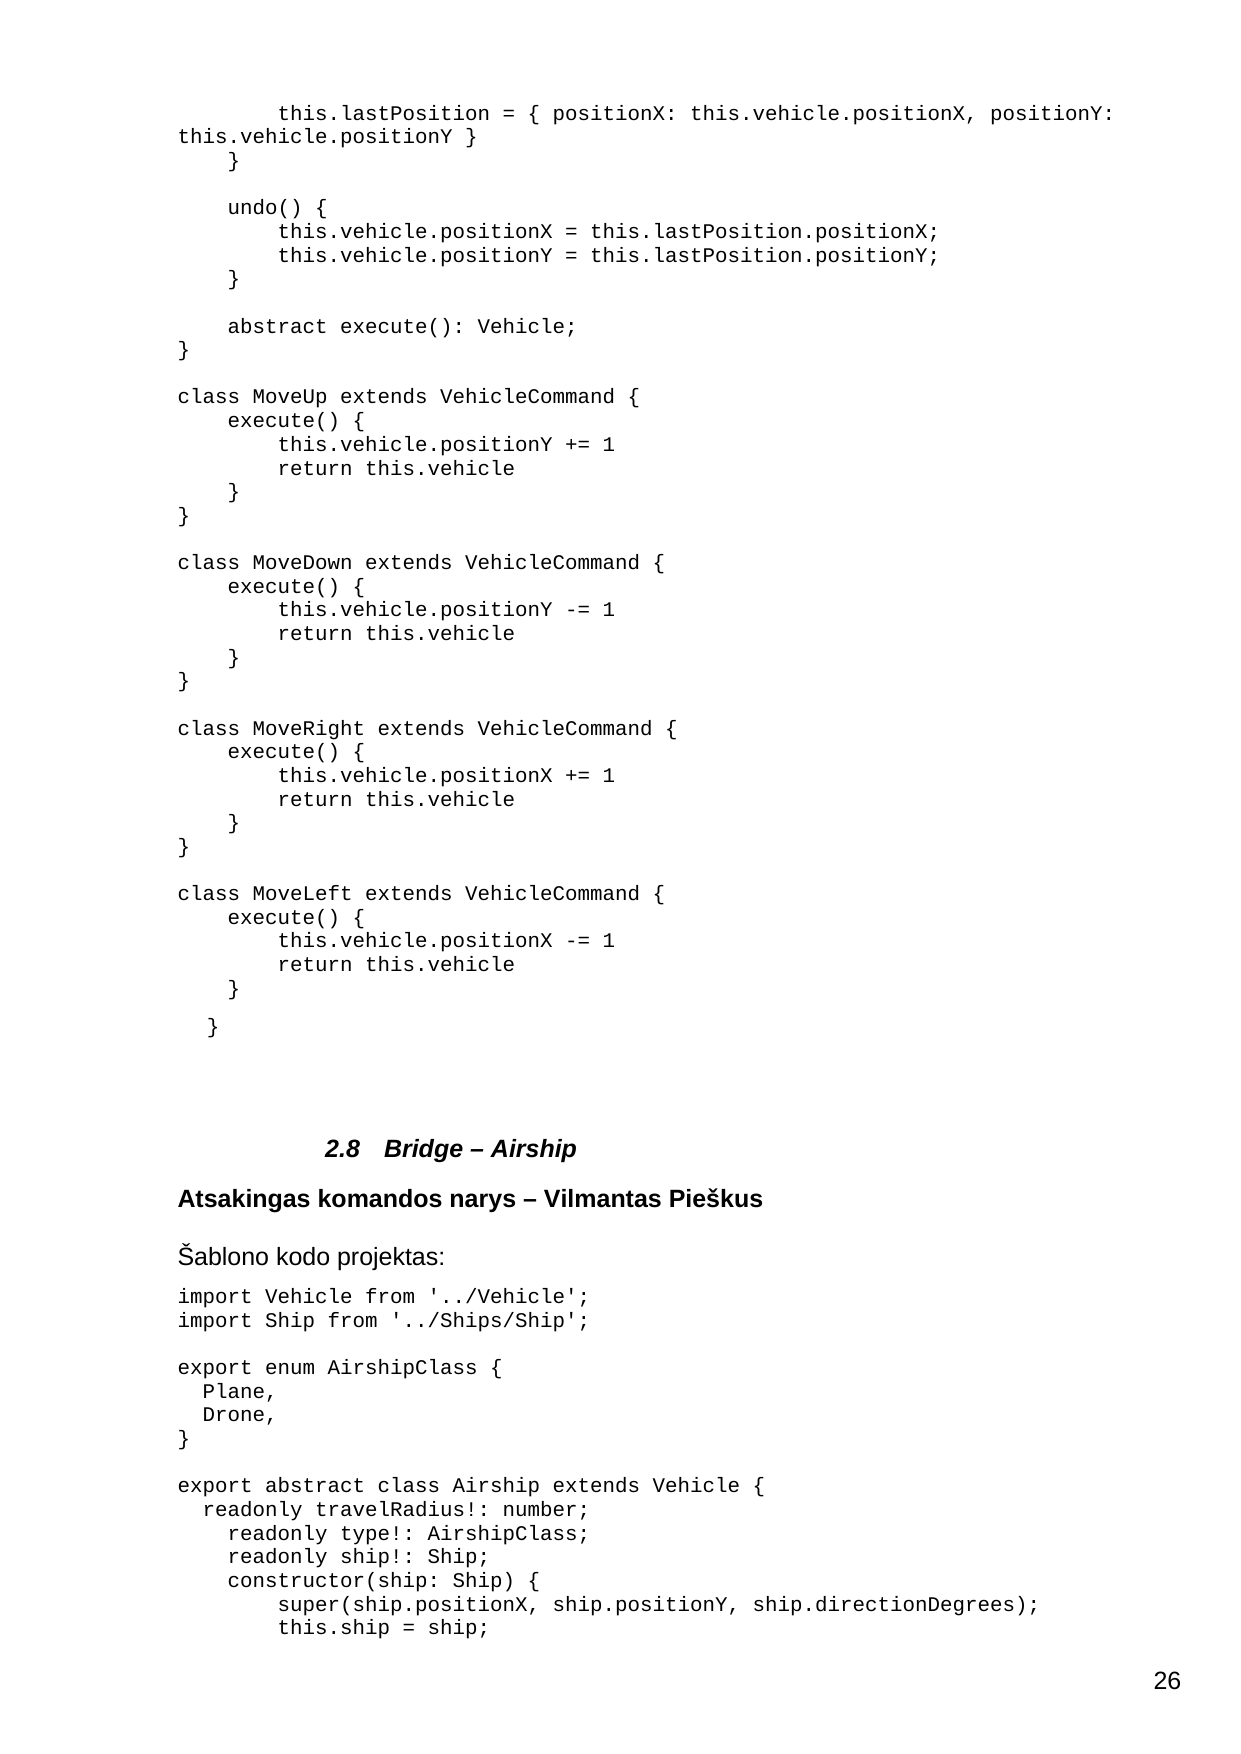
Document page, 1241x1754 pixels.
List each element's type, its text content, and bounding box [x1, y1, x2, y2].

text } [177, 268, 1181, 292]
text return this.vehicle [177, 623, 1181, 647]
text } [177, 150, 1181, 174]
text return this.vehicle [177, 788, 1181, 812]
text this.vehicle.positionX -= 1 [177, 930, 1181, 954]
text import Vehicle from '../Vehicle'; [177, 1286, 1181, 1310]
subtitle Bridge – Airship [325, 1134, 1181, 1162]
text undo() { [177, 197, 1181, 221]
text export abstract class Airship extends Vehicle { [177, 1475, 1181, 1499]
text execute() { [177, 410, 1181, 434]
text } [177, 647, 1181, 670]
text } [207, 1016, 1181, 1040]
text return this.vehicle [177, 954, 1181, 978]
text } [177, 1428, 1181, 1452]
text this.lastPosition = { positionX: this.vehicle.positionX, positionY: this.vehicle.positionY } [177, 103, 1181, 150]
text } [177, 481, 1181, 505]
text this.ship = ship; [177, 1617, 1181, 1641]
text readonly ship!: Ship; [177, 1546, 1181, 1570]
text } [177, 670, 1181, 694]
text export enum AirshipClass { [177, 1357, 1181, 1381]
text this.vehicle.positionY = this.lastPosition.positionY; [177, 245, 1181, 268]
text readonly type!: AirshipClass; [177, 1523, 1181, 1546]
text execute() { [177, 907, 1181, 930]
text import Ship from '../Ships/Ship'; [177, 1310, 1181, 1333]
text class MoveUp extends VehicleCommand { [177, 387, 1181, 410]
text Atsakingas komandos narys – Vilmantas Pieškus [177, 1184, 1181, 1212]
text } [177, 339, 1181, 363]
text } [177, 505, 1181, 528]
text execute() { [177, 741, 1181, 765]
text constructor(ship: Ship) { [177, 1570, 1181, 1593]
text Šablono kodo projektas: [177, 1242, 1181, 1271]
text abstract execute(): Vehicle; [177, 316, 1181, 339]
text this.vehicle.positionX += 1 [177, 765, 1181, 788]
text this.vehicle.positionX = this.lastPosition.positionX; [177, 221, 1181, 245]
text Plane, [177, 1381, 1181, 1404]
text return this.vehicle [177, 457, 1181, 481]
text this.vehicle.positionY -= 1 [177, 599, 1181, 623]
text class MoveDown extends VehicleCommand { [177, 552, 1181, 576]
text Drone, [177, 1404, 1181, 1428]
text execute() { [177, 576, 1181, 599]
text class MoveRight extends VehicleCommand { [177, 718, 1181, 741]
text } [177, 836, 1181, 859]
text this.vehicle.positionY += 1 [177, 434, 1181, 457]
text readonly travelRadius!: number; [177, 1499, 1181, 1523]
text } [177, 978, 1181, 1001]
text class MoveLeft extends VehicleCommand { [177, 883, 1181, 907]
text } [177, 812, 1181, 836]
text super(ship.positionX, ship.positionY, ship.directionDegrees); [177, 1593, 1181, 1617]
